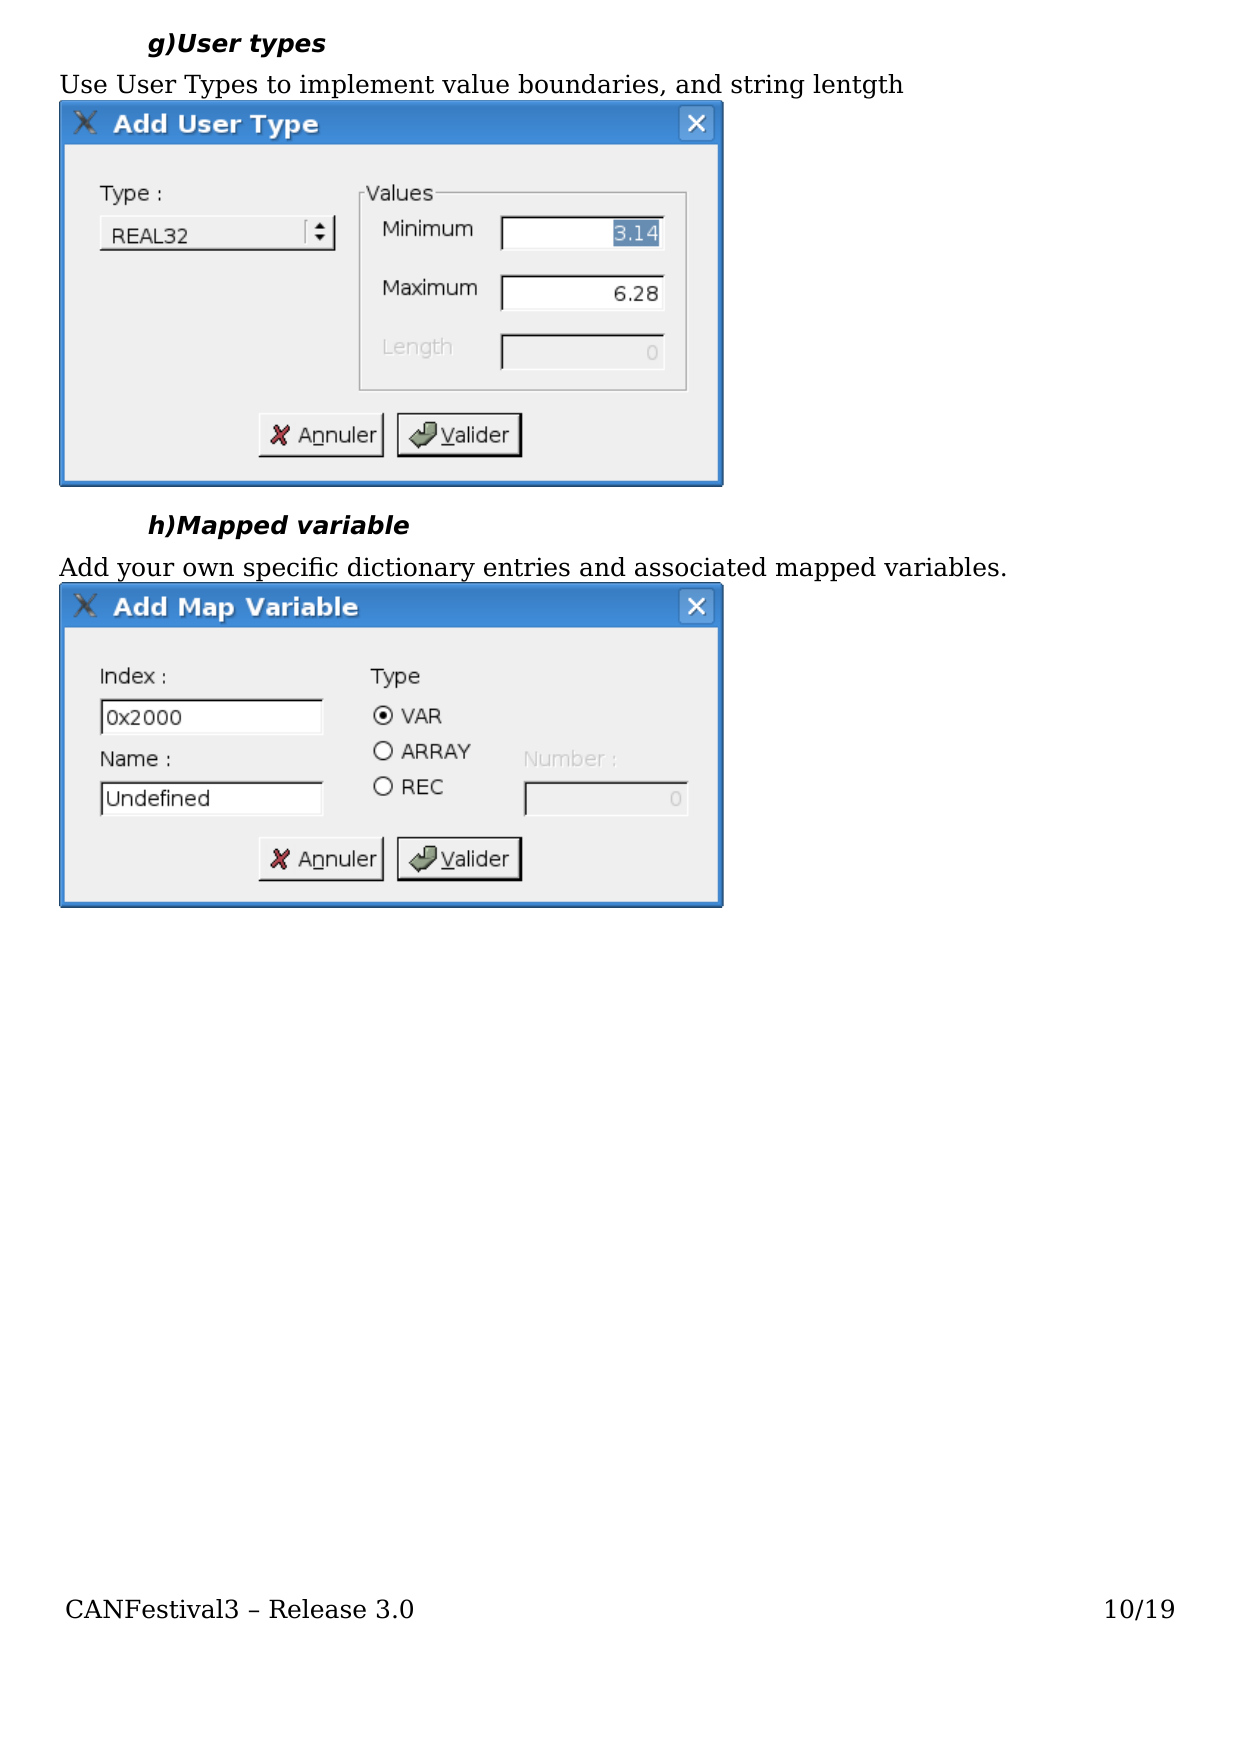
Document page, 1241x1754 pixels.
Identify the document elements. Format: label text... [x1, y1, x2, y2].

picture [59, 100, 724, 487]
text Use User Types to implement value boundaries, and string lentgth [59, 71, 1181, 487]
picture [59, 582, 724, 908]
subtitle Mapped variable [59, 512, 1181, 541]
subtitle User types [59, 29, 1181, 58]
text Add your own specific dictionary entries and associated mapped variables. [59, 553, 1181, 907]
